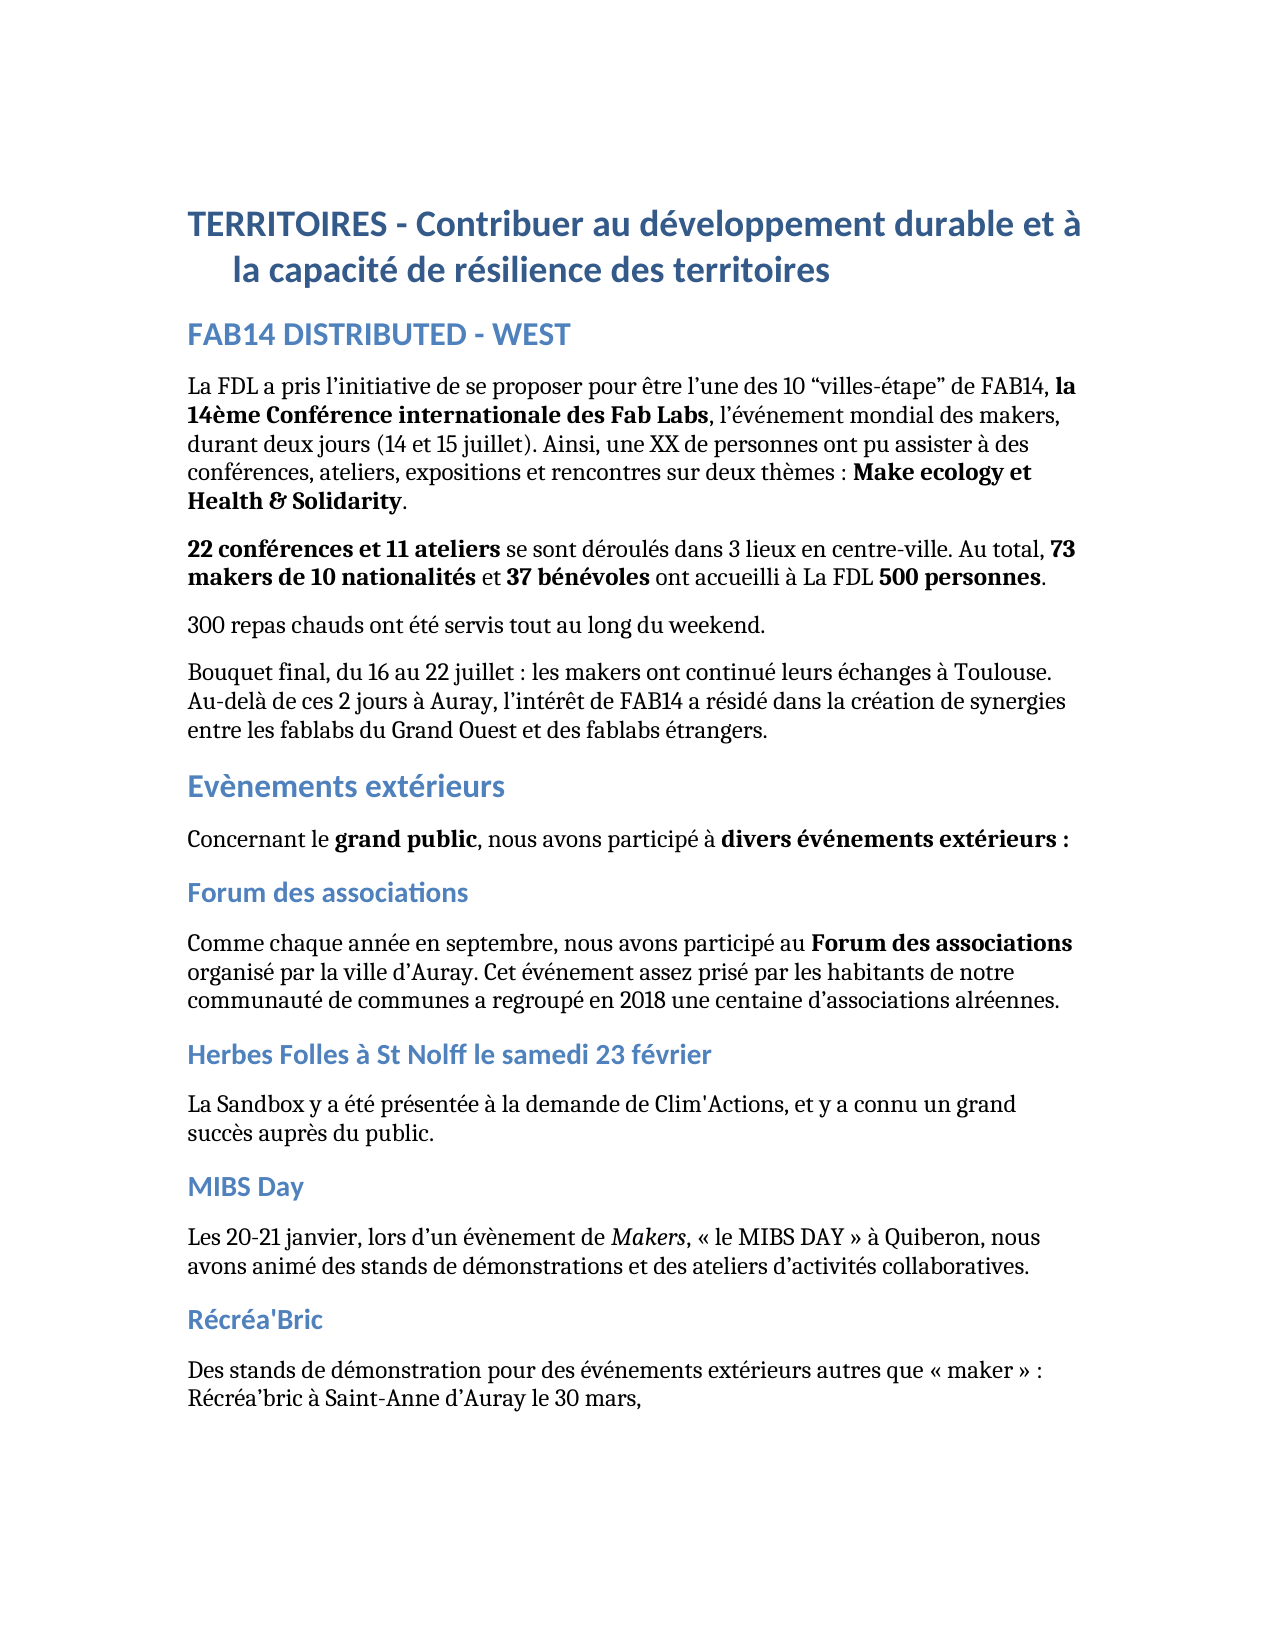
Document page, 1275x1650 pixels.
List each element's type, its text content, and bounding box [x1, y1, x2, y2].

text 22 conférences et 11 ateliers se sont déroulés dans 3 lieux en centre-ville. Au total, 73 makers de 10 nationalités et 37 bénévoles ont accueilli à La FDL 500 personnes. [187, 534, 1087, 592]
text Bouquet final, du 16 au 22 juillet : les makers ont continué leurs échanges à Toulouse. Au-delà de ces 2 jours à Auray, l’intérêt de FAB14 a résidé dans la création de synergies entre les fablabs du Grand Ouest et des fablabs étrangers. [187, 658, 1087, 744]
subtitle Herbes Folles à St Nolff le samedi 23 février [187, 1036, 1087, 1071]
subtitle FAB14 DISTRIBUTED - WEST [187, 312, 1087, 353]
text Les 20-21 janvier, lors d’un évènement de Makers, « le MIBS DAY » à Quiberon, nous avons animé des stands de démonstrations et des ateliers d’activités collaboratives. [187, 1223, 1087, 1280]
text Concernant le grand public, nous avons participé à divers événements extérieurs : [187, 825, 1087, 853]
text Comme chaque année en septembre, nous avons participé au Forum des associations organisé par la ville d’Auray. Cet événement assez prisé par les habitants de notre communauté de communes a regroupé en 2018 une centaine d’associations alréennes. [187, 929, 1087, 1015]
text La Sandbox y a été présentée à la demande de Clim'Actions, et y a connu un grand succès auprès du public. [187, 1090, 1087, 1148]
text Des stands de démonstration pour des événements extérieurs autres que « maker » : Récréa’bric à Saint-Anne d’Auray le 30 mars, [187, 1356, 1087, 1413]
text 300 repas chauds ont été servis tout au long du weekend. [187, 611, 1087, 639]
text La FDL a pris l’initiative de se proposer pour être l’une des 10 “villes-étape” de FAB14, la 14ème Conférence internationale des Fab Labs, l’événement mondial des makers, durant deux jours (14 et 15 juillet). Ainsi, une XX de personnes ont pu assister à des conférences, ateliers, expositions et rencontres sur deux thèmes : Make ecology et Health & Solidarity. [187, 372, 1087, 516]
subtitle MIBS Day [187, 1168, 1087, 1204]
subtitle Forum des associations [187, 874, 1087, 910]
subtitle TERRITOIRES - Contribuer au développement durable et à la capacité de résilience des territoires [187, 200, 1087, 292]
subtitle Récréa'Bric [187, 1301, 1087, 1337]
subtitle Evènements extérieurs [187, 765, 1087, 806]
